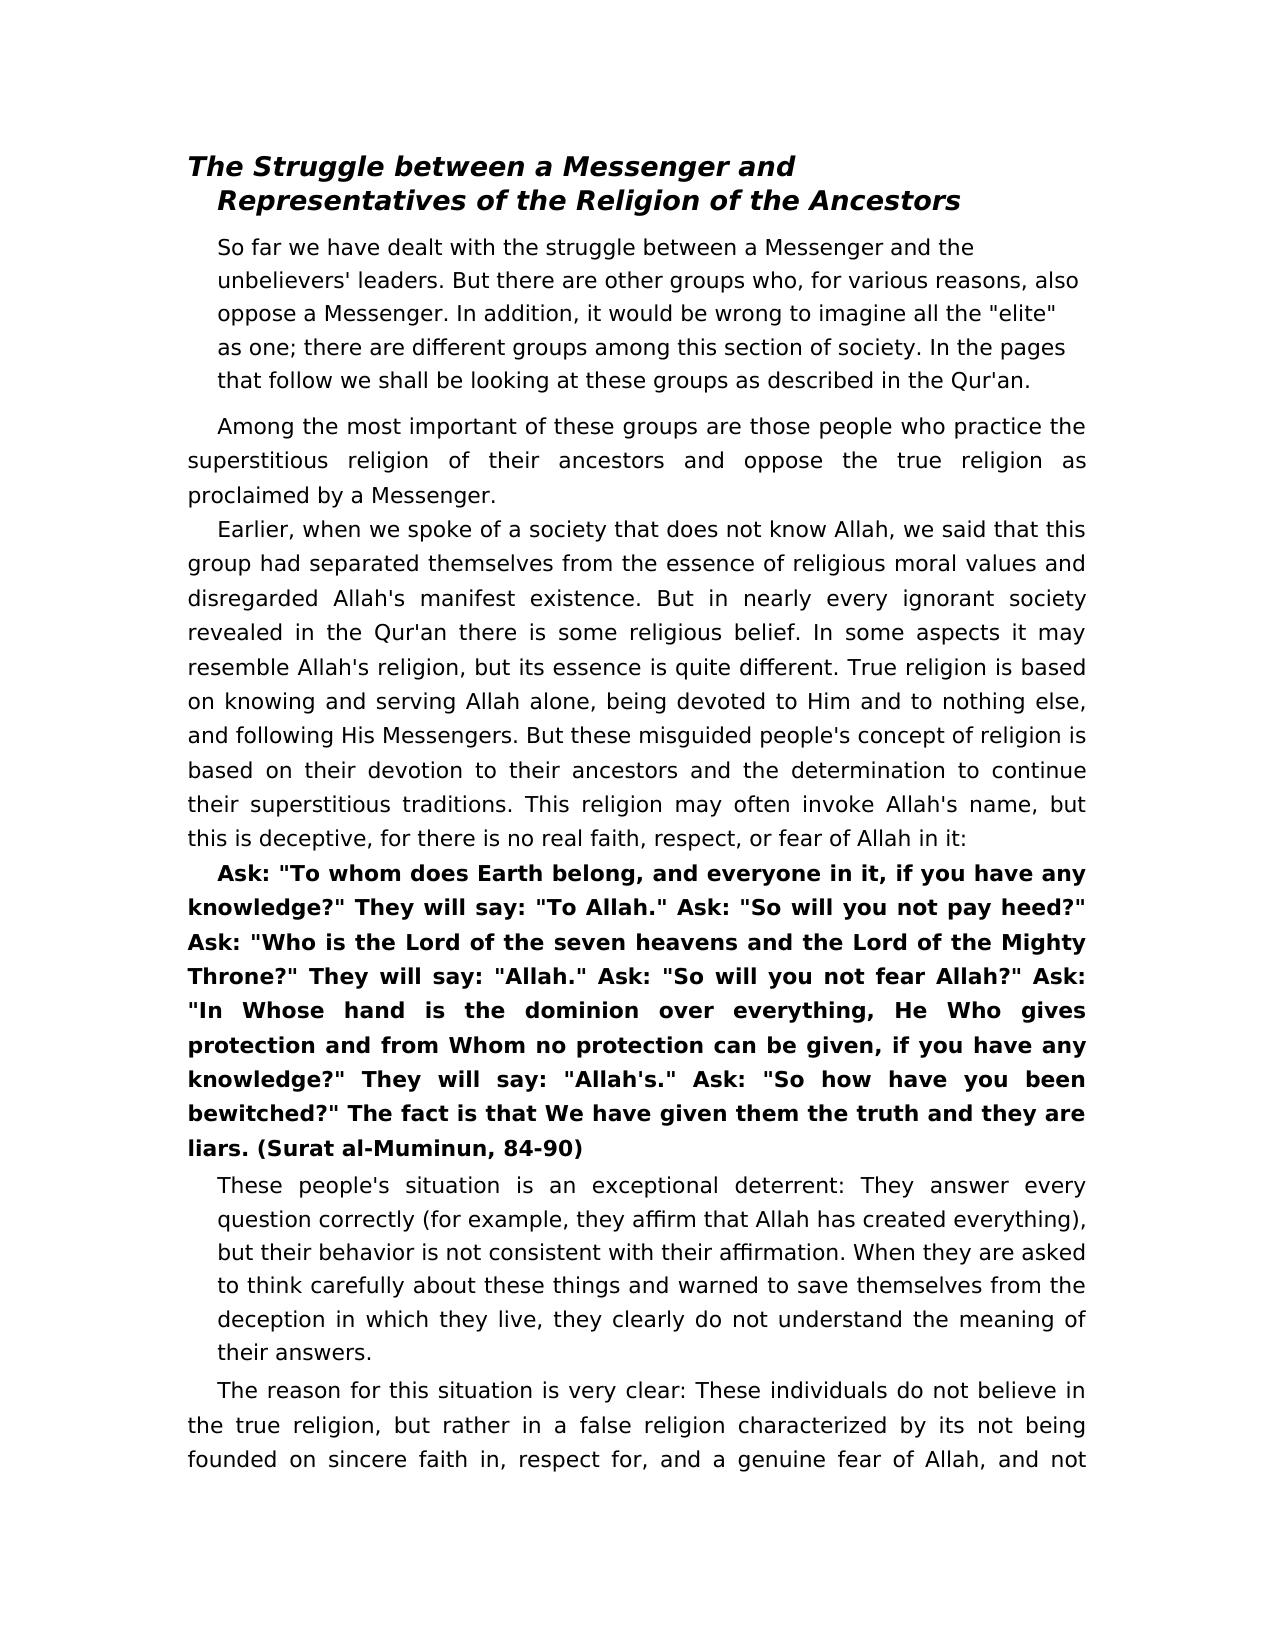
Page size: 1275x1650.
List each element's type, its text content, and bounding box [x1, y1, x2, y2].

text The reason for this situation is very clear: These individuals do not believe in the true religion, but rather in a false religion characterized by its not being founded on sincere faith in, respect for, and a genuine fear of Allah, and not [187, 1371, 1087, 1474]
text Earlier, when we spoke of a society that does not know Allah, we said that this group had separated themselves from the essence of religious moral values and disregarded Allah's manifest existence. But in nearly every ignorant society revealed in the Qur'an there is some religious belief. In some aspects it may resemble Allah's religion, but its essence is quite different. True religion is based on knowing and serving Allah alone, being devoted to Him and to nothing else, and following His Messengers. But these misguided people's concept of religion is based on their devotion to their ancestors and the determination to continue their superstitious traditions. This religion may often invoke Allah's name, but this is deceptive, for there is no real faith, respect, or fear of Allah in it: [187, 510, 1087, 854]
text Ask: "To whom does Earth belong, and everyone in it, if you have any knowledge?" They will say: "To Allah." Ask: "So will you not pay heed?" Ask: "Who is the Lord of the seven heavens and the Lord of the Mighty Throne?" They will say: "Allah." Ask: "So will you not fear Allah?" Ask: "In Whose hand is the dominion over everything, He Who gives protection and from Whom no protection can be given, if you have any knowledge?" They will say: "Allah's." Ask: "So how have you been bewitched?" The fact is that We have given them the truth and they are liars. (Surat al-Muminun, 84-90) [187, 854, 1087, 1163]
text So far we have dealt with the struggle between a Messenger and the unbelievers' leaders. But there are other groups who, for various reasons, also oppose a Messenger. In addition, it would be wrong to imagine all the "elite" as one; there are different groups among this section of society. In the pages that follow we shall be looking at these groups as described in the Qur'an. [217, 228, 1087, 395]
text Representatives of the Religion of the Ancestors [217, 183, 1087, 217]
text Among the most important of these groups are those people who practice the superstitious religion of their ancestors and oppose the true religion as proclaimed by a Messenger. [187, 407, 1087, 510]
text These people's situation is an exceptional deterrent: They answer every question correctly (for example, they affirm that Allah has created everything), but their behavior is not consistent with their affirmation. When they are asked to think carefully about these things and warned to save themselves from the deception in which they live, they clearly do not understand the meaning of their answers. [217, 1167, 1087, 1367]
text The Struggle between a Messenger and [187, 150, 1087, 183]
